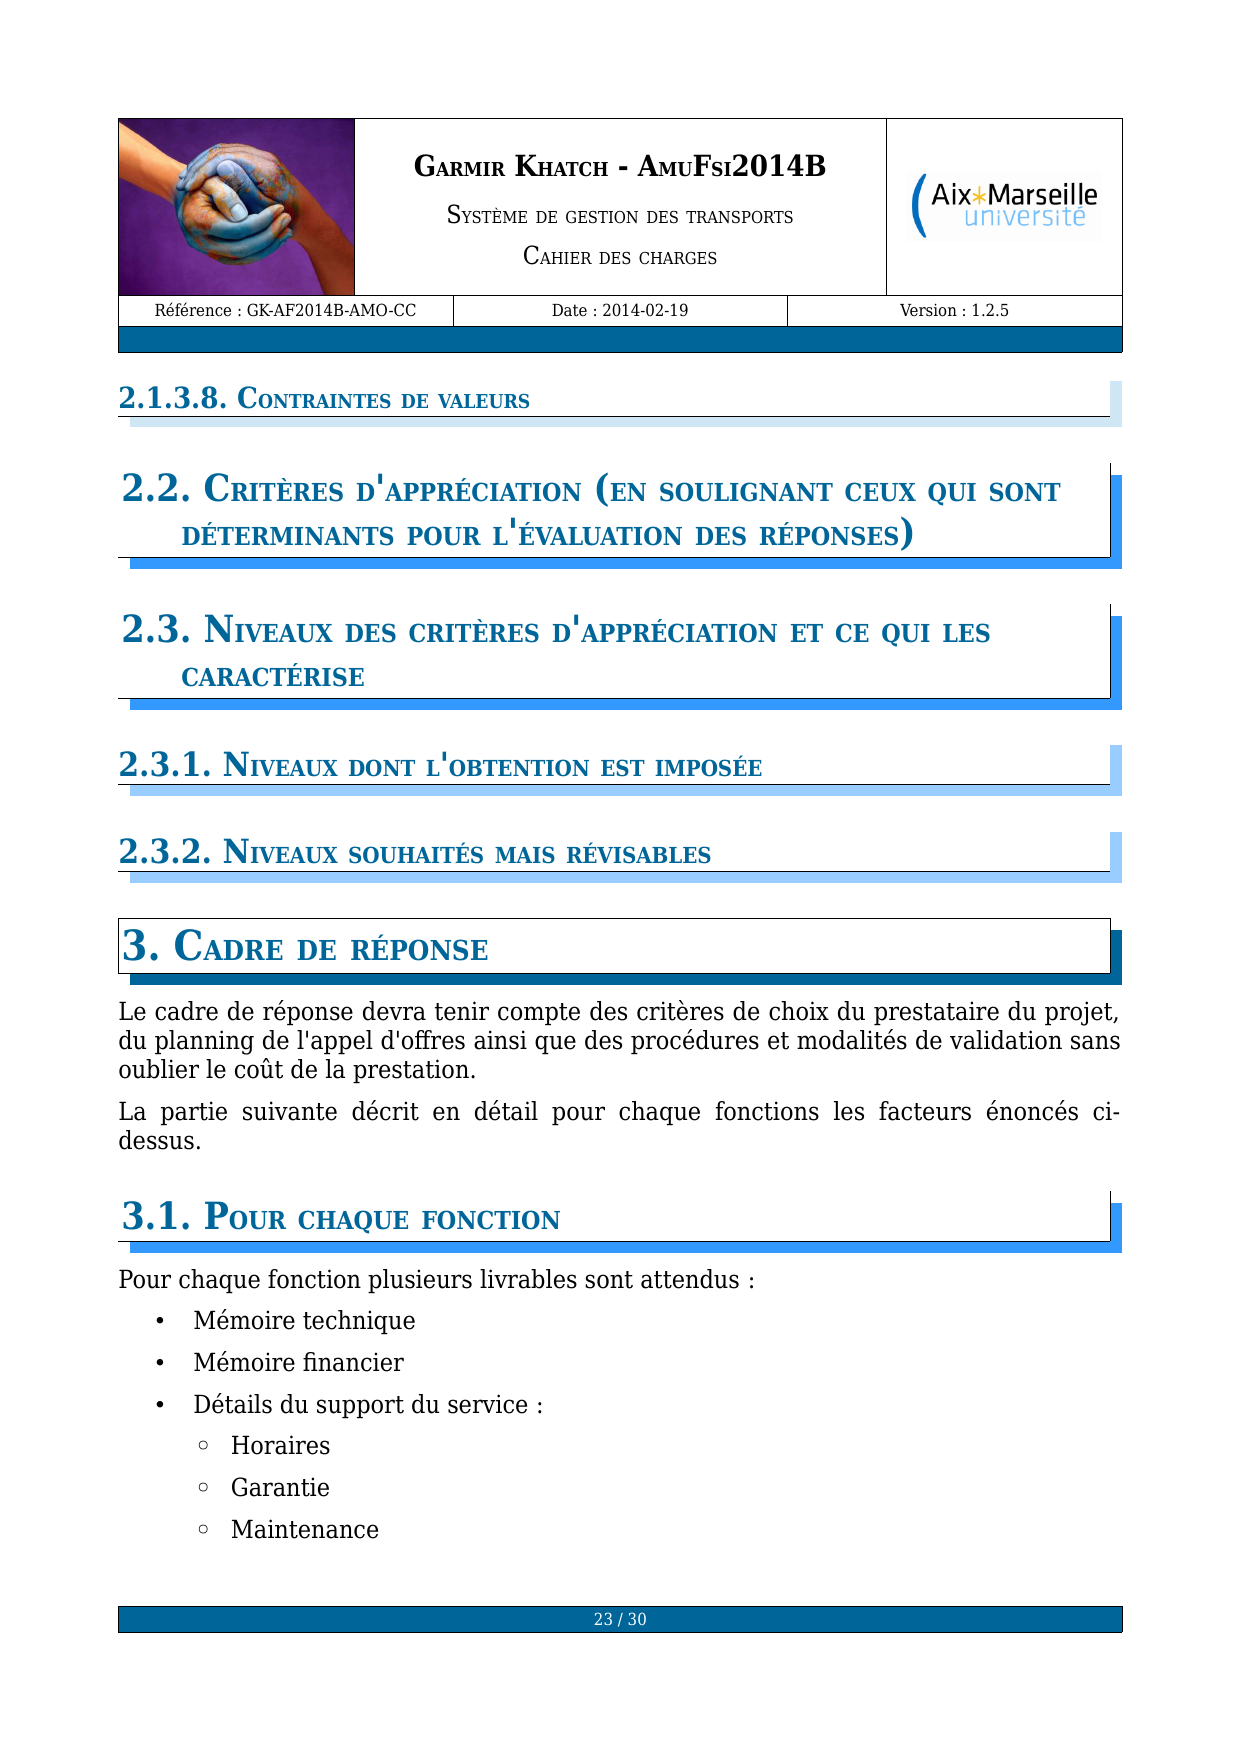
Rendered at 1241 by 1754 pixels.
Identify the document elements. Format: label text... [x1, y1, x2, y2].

list Mémoire technique [156, 1306, 1122, 1336]
subtitle Pour chaque fonction [118, 1191, 1110, 1241]
subtitle Contraintes de valeurs [118, 381, 1110, 416]
list Maintenance [193, 1515, 1122, 1544]
picture [119, 119, 354, 295]
list Garantie [193, 1473, 1122, 1502]
subtitle Critères d'appréciation (en soulignant ceux qui sont déterminants pour l'évaluation des réponses) [118, 463, 1110, 557]
text Le cadre de réponse devra tenir compte des critères de choix du prestataire du projet, du planning de l'appel d'offres ainsi que des procédures et modalités de validation sans oublier le coût de la prestation. [118, 997, 1122, 1084]
subtitle Niveaux souhaités mais révisables [118, 832, 1110, 871]
picture [887, 126, 1122, 288]
list Horaires [193, 1431, 1122, 1461]
list Détails du support du service : [156, 1390, 1122, 1419]
subtitle Niveaux des critères d'appréciation et ce qui les caractérise [118, 604, 1110, 698]
subtitle Cadre de réponse [119, 919, 1110, 973]
text Pour chaque fonction plusieurs livrables sont attendus : [118, 1265, 1122, 1294]
list Mémoire financier [156, 1348, 1122, 1377]
text La partie suivante décrit en détail pour chaque fonctions les facteurs énoncés ci-dessus. [118, 1097, 1122, 1155]
subtitle Niveaux dont l'obtention est imposée [118, 745, 1110, 784]
